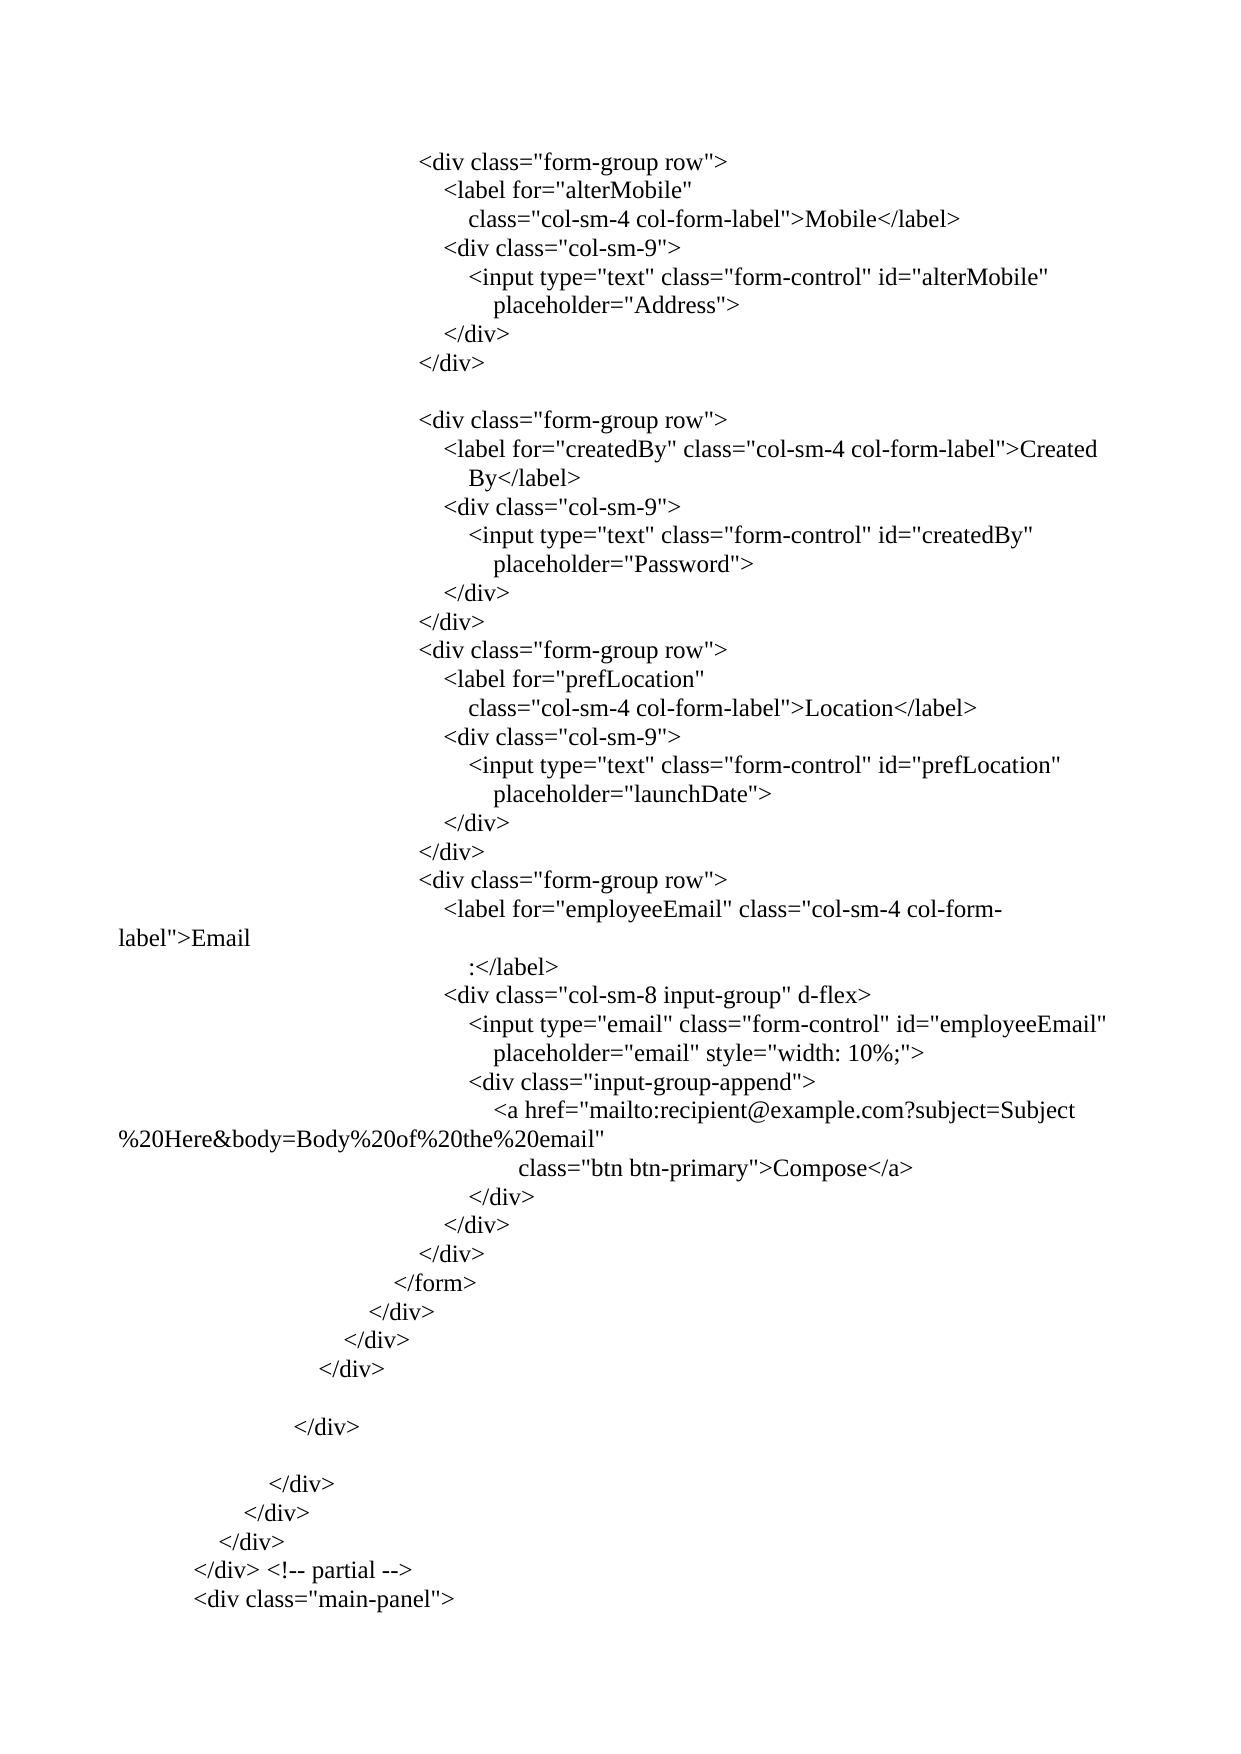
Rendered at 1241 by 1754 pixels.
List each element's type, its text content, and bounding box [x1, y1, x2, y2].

text </div> [118, 837, 1122, 866]
text <div class="col-sm-8 input-group" d-flex> [118, 981, 1122, 1009]
text <input type="text" class="form-control" id="prefLocation" [118, 751, 1122, 779]
text </div> <!-- partial --> [118, 1556, 1122, 1584]
text </div> [118, 319, 1122, 348]
text <label for="prefLocation" [118, 664, 1122, 693]
text <label for="createdBy" class="col-sm-4 col-form-label">Created [118, 434, 1122, 463]
text </div> [118, 578, 1122, 607]
text </div> [118, 1412, 1122, 1441]
text </div> [118, 1239, 1122, 1268]
text </div> [118, 607, 1122, 636]
text <label for="alterMobile" [118, 176, 1122, 204]
text <div class="form-group row"> [118, 866, 1122, 894]
text </div> [118, 808, 1122, 837]
text By</label> [118, 463, 1122, 492]
text placeholder="email" style="width: 10%;"> [118, 1038, 1122, 1067]
text </div> [118, 1297, 1122, 1326]
text <div class="col-sm-9"> [118, 492, 1122, 521]
text class="col-sm-4 col-form-label">Mobile</label> [118, 204, 1122, 233]
text </div> [118, 1354, 1122, 1383]
text <div class="col-sm-9"> [118, 722, 1122, 751]
text </form> [118, 1268, 1122, 1297]
text placeholder="launchDate"> [118, 779, 1122, 808]
text </div> [118, 1182, 1122, 1211]
text </div> [118, 1498, 1122, 1527]
text </div> [118, 1469, 1122, 1498]
text placeholder="Address"> [118, 291, 1122, 319]
text <div class="main-panel"> [118, 1584, 1122, 1613]
text placeholder="Password"> [118, 549, 1122, 578]
text </div> [118, 1211, 1122, 1239]
text </div> [118, 348, 1122, 377]
text <input type="email" class="form-control" id="employeeEmail" [118, 1009, 1122, 1038]
text <div class="col-sm-9"> [118, 233, 1122, 262]
text <input type="text" class="form-control" id="alterMobile" [118, 262, 1122, 291]
text class="btn btn-primary">Compose</a> [118, 1153, 1122, 1182]
text <a href="mailto:recipient@example.com?subject=Subject%20Here&body=Body%20of%20the%20email" [118, 1096, 1122, 1153]
text </div> [118, 1326, 1122, 1354]
text class="col-sm-4 col-form-label">Location</label> [118, 693, 1122, 722]
text </div> [118, 1527, 1122, 1556]
text <label for="employeeEmail" class="col-sm-4 col-form-label">Email [118, 894, 1122, 952]
text :</label> [118, 952, 1122, 981]
text <div class="form-group row"> [118, 636, 1122, 664]
text <input type="text" class="form-control" id="createdBy" [118, 521, 1122, 549]
text <div class="input-group-append"> [118, 1067, 1122, 1096]
text <div class="form-group row"> [118, 406, 1122, 434]
text <div class="form-group row"> [118, 147, 1122, 176]
